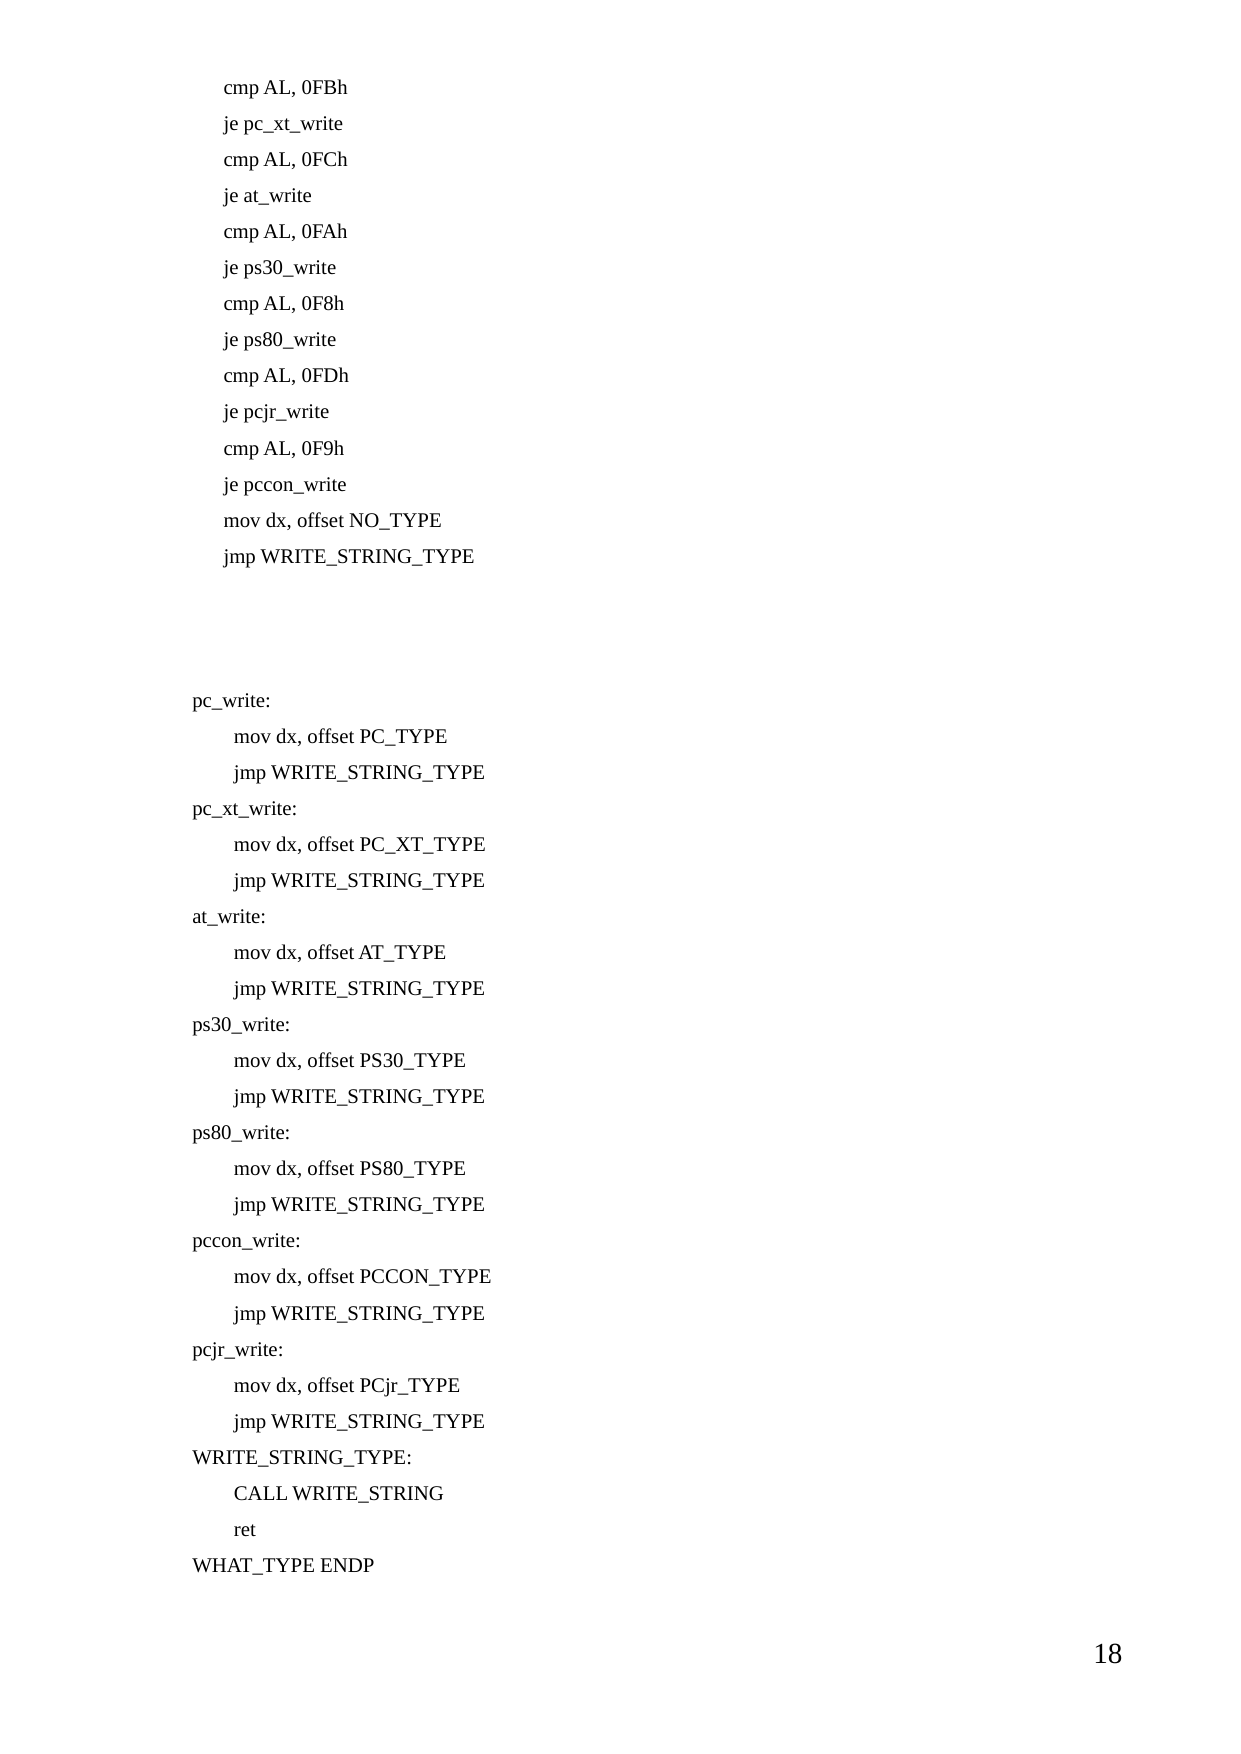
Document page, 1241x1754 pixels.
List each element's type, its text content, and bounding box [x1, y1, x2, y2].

text je pcjr_write [118, 399, 1122, 423]
text cmp AL, 0FCh [118, 147, 1122, 171]
text pc_write: [118, 688, 1122, 712]
text jmp WRITE_STRING_TYPE [118, 543, 1122, 568]
text ps30_write: [118, 1012, 1122, 1036]
text mov dx, offset PCCON_TYPE [118, 1264, 1122, 1288]
text cmp AL, 0FBh [118, 75, 1122, 99]
text pc_xt_write: [118, 796, 1122, 820]
text jmp WRITE_STRING_TYPE [118, 868, 1122, 892]
text cmp AL, 0FDh [118, 363, 1122, 387]
text mov dx, offset PS30_TYPE [118, 1048, 1122, 1072]
text mov dx, offset PC_XT_TYPE [118, 832, 1122, 856]
text jmp WRITE_STRING_TYPE [118, 1192, 1122, 1216]
text pccon_write: [118, 1228, 1122, 1252]
text mov dx, offset PCjr_TYPE [118, 1372, 1122, 1397]
text ps80_write: [118, 1120, 1122, 1144]
text je ps80_write [118, 327, 1122, 351]
text je pccon_write [118, 471, 1122, 496]
text at_write: [118, 904, 1122, 928]
text mov dx, offset PS80_TYPE [118, 1156, 1122, 1180]
text WRITE_STRING_TYPE: [118, 1444, 1122, 1469]
text mov dx, offset NO_TYPE [118, 507, 1122, 532]
text jmp WRITE_STRING_TYPE [118, 760, 1122, 784]
text mov dx, offset AT_TYPE [118, 940, 1122, 964]
text jmp WRITE_STRING_TYPE [118, 1300, 1122, 1324]
text jmp WRITE_STRING_TYPE [118, 976, 1122, 1000]
text je at_write [118, 183, 1122, 207]
text cmp AL, 0F9h [118, 435, 1122, 459]
text je ps30_write [118, 255, 1122, 279]
text cmp AL, 0FAh [118, 219, 1122, 243]
text je pc_xt_write [118, 111, 1122, 135]
text ret [118, 1517, 1122, 1541]
text WHAT_TYPE ENDP [118, 1553, 1122, 1577]
text cmp AL, 0F8h [118, 291, 1122, 315]
text CALL WRITE_STRING [118, 1481, 1122, 1505]
text mov dx, offset PC_TYPE [118, 724, 1122, 748]
text jmp WRITE_STRING_TYPE [118, 1084, 1122, 1108]
text jmp WRITE_STRING_TYPE [118, 1408, 1122, 1433]
text pcjr_write: [118, 1336, 1122, 1361]
